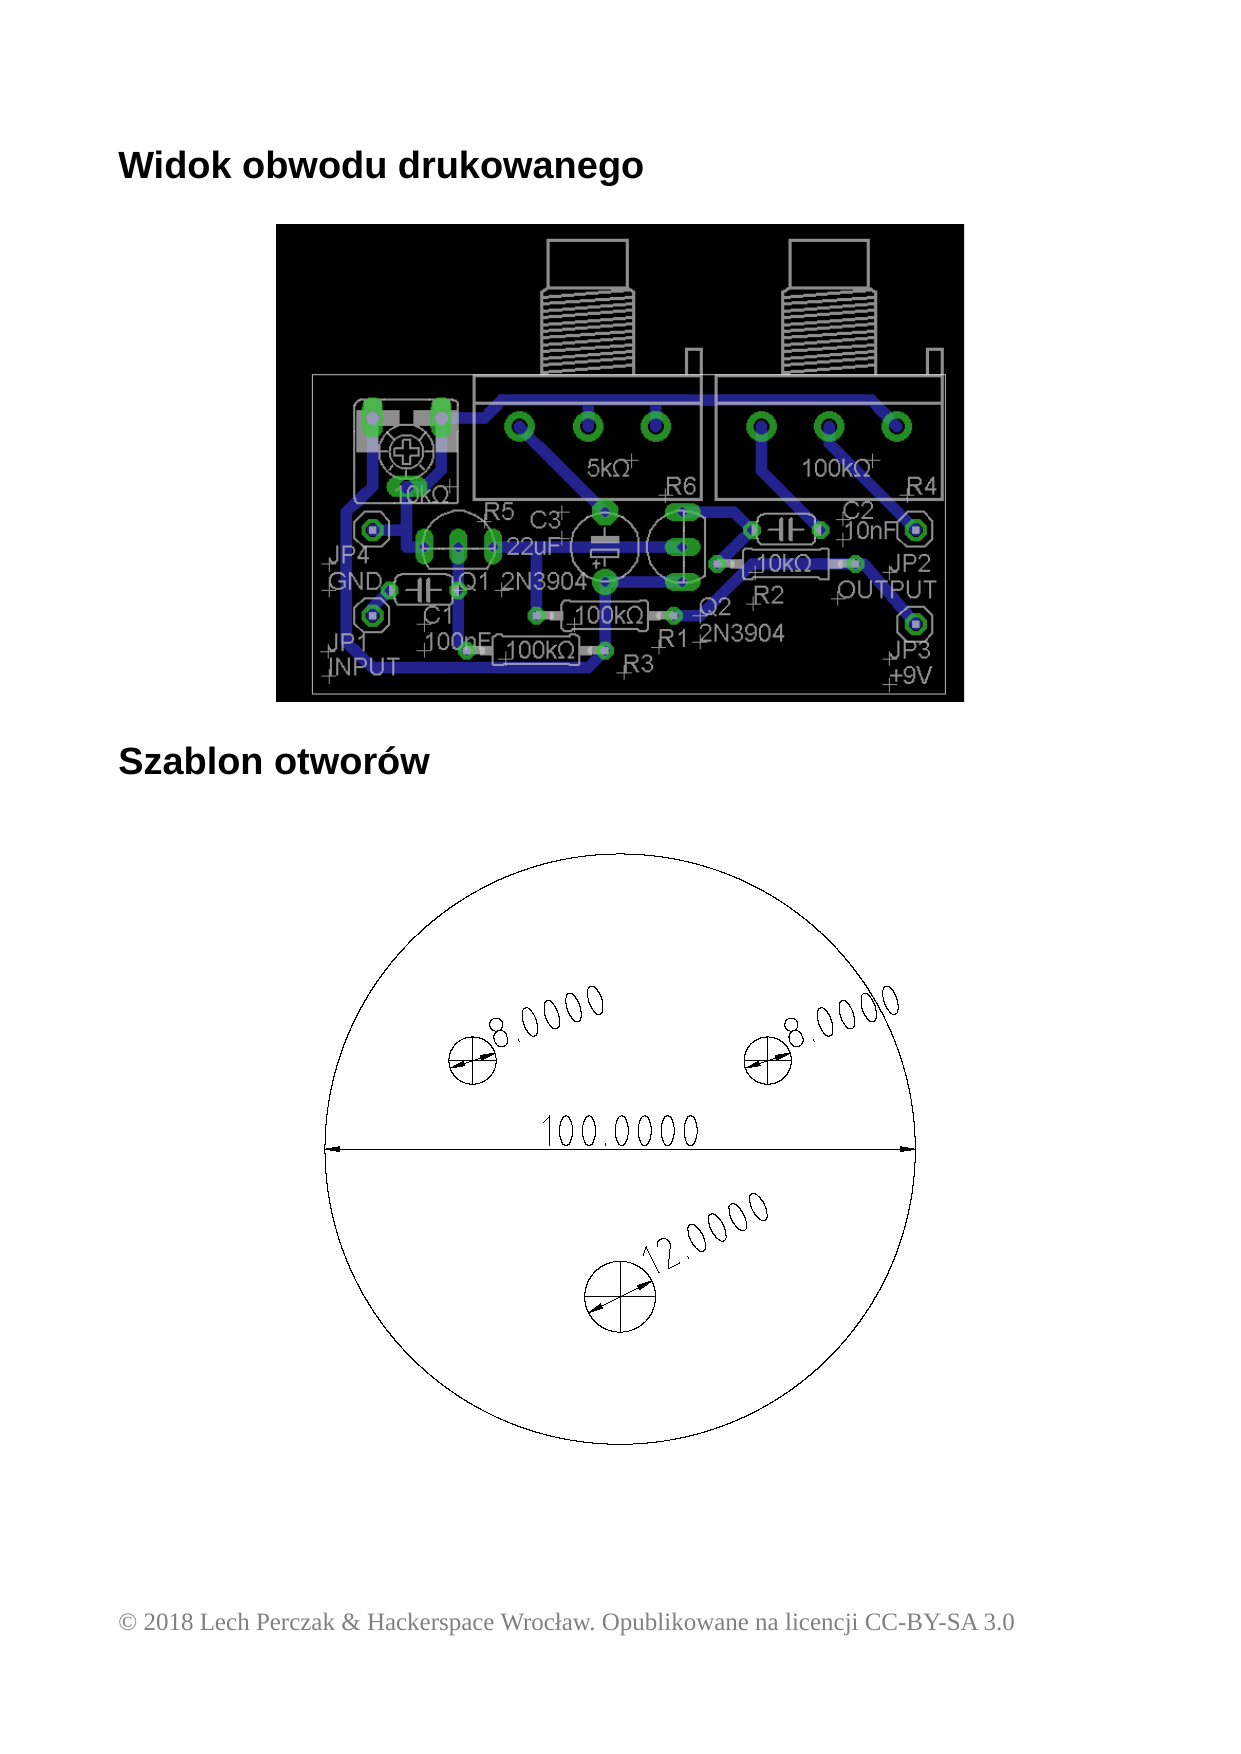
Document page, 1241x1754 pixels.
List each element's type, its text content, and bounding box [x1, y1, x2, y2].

picture [276, 224, 965, 702]
subtitle Szablon otworów [118, 739, 1122, 782]
subtitle Widok obwodu drukowanego [118, 143, 1122, 187]
